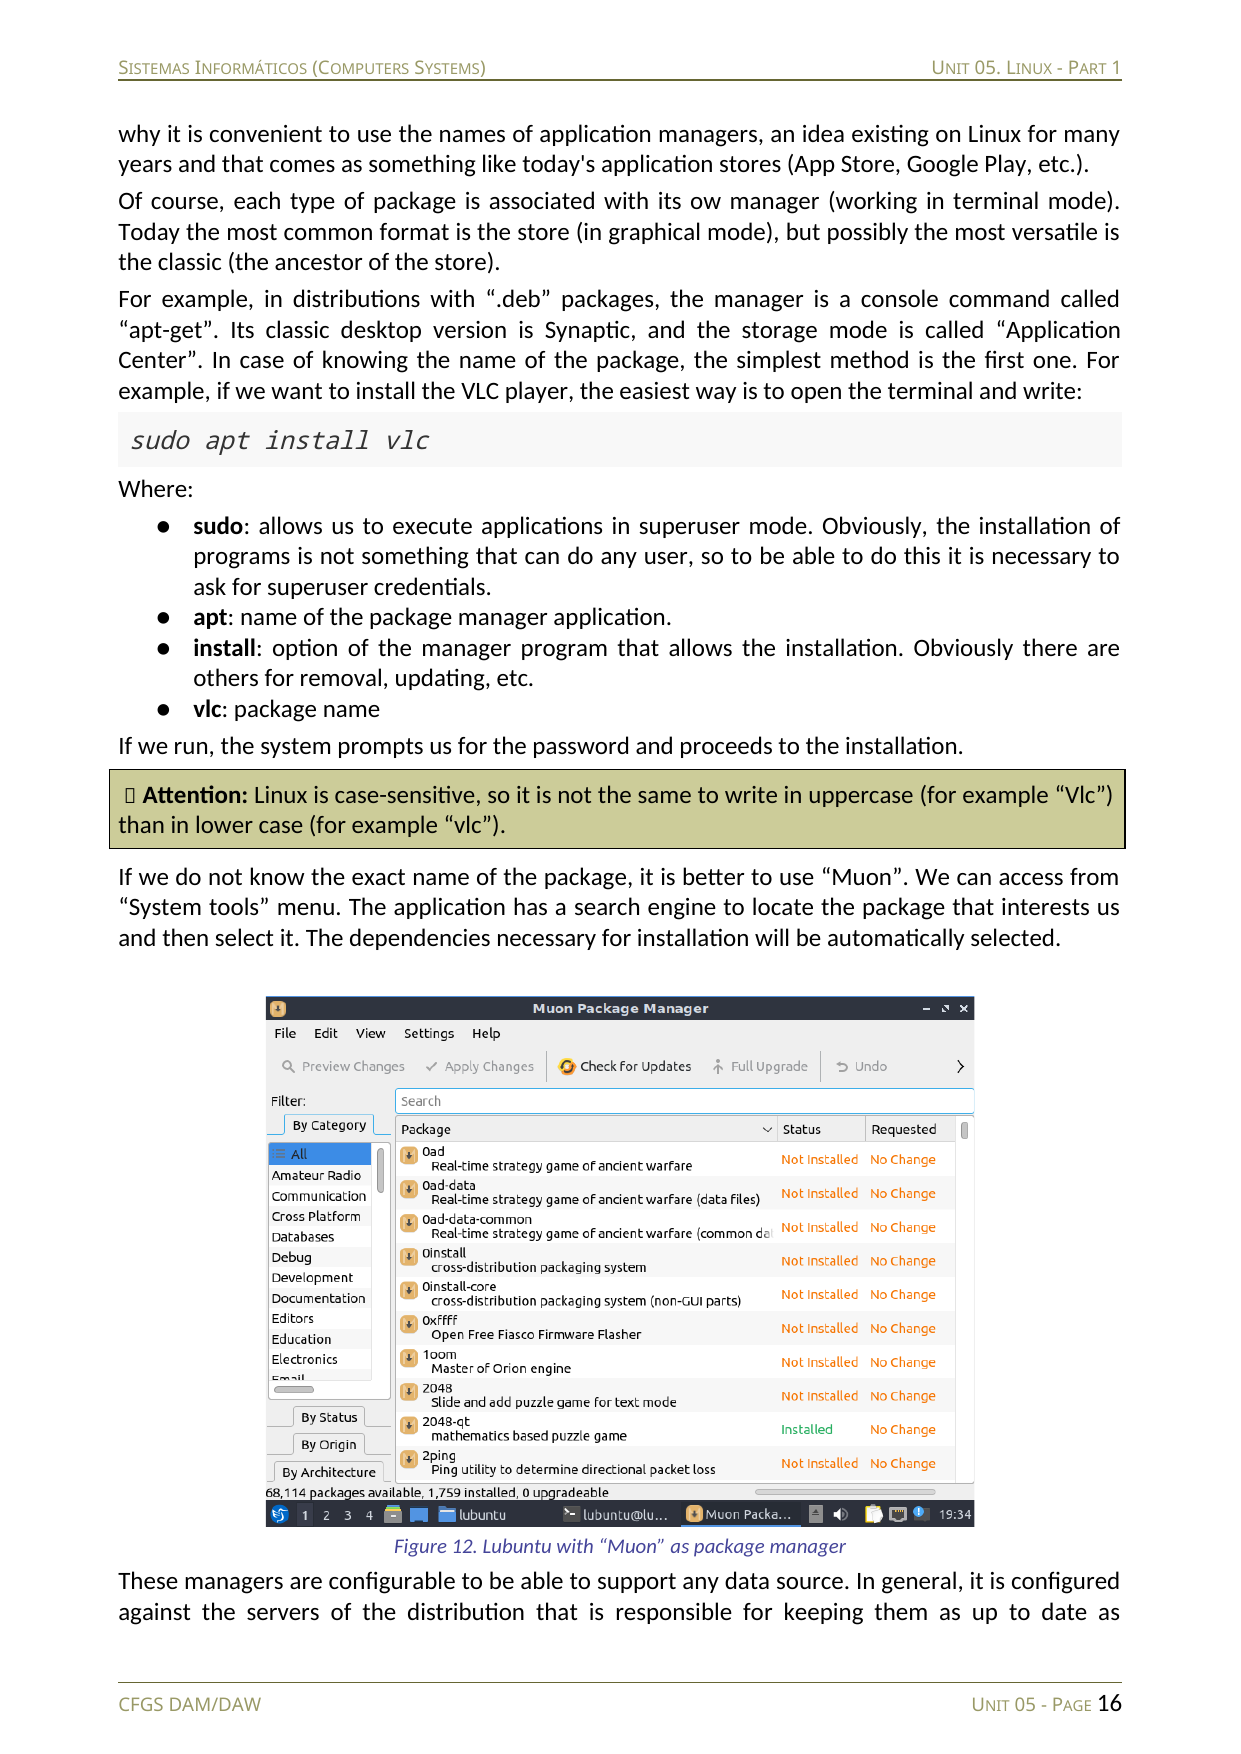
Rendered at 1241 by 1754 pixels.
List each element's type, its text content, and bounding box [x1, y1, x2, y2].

text Where: [118, 473, 1122, 503]
text Of course, each type of package is associated with its ow manager (working in terminal mode). Today the most common format is the store (in graphical mode), but possibly the most versatile is the classic (the ancestor of the store). [118, 186, 1122, 277]
list vlc: package name [156, 693, 1122, 723]
text Figure 12. Lubuntu with “Muon” as package manager [118, 1533, 1122, 1559]
text why it is convenient to use the names of application managers, an idea existing on Linux for many years and that comes as something like today's application stores (App Store, Google Play, etc.). [118, 118, 1122, 179]
text For example, in distributions with “.deb” packages, the manager is a console command called “apt-get”. Its classic desktop version is Synaptic, and the storage mode is called “Application Center”. In case of knowing the name of the package, the simplest method is the first one. For example, if we want to install the VLC player, the easiest way is to open the terminal and write: [118, 283, 1122, 406]
table_header sudo apt install vlc [118, 412, 1122, 467]
text ❕ Attention: Linux is case-sensitive, so it is not the same to write in uppercase (for example “Vlc”) than in lower case (for example “vlc”). [110, 770, 1124, 848]
list apt: name of the package manager application. [156, 601, 1122, 632]
text If we do not know the exact name of the package, it is better to use “Muon”. We can access from “System tools” menu. The application has a search engine to locate the package that interests us and then select it. The dependencies necessary for installation will be automatically selected. [118, 861, 1122, 952]
list sudo: allows us to execute applications in superuser mode. Obviously, the installation of programs is not something that can do any user, so to be able to do this it is necessary to ask for superuser credentials. [156, 510, 1122, 601]
text If we run, the system prompts us for the password and proceeds to the installation. [118, 730, 1122, 761]
list install: option of the manager program that allows the installation. Obviously there are others for removal, updating, etc. [156, 632, 1122, 693]
picture [265, 996, 975, 1527]
text These managers are configurable to be able to support any data source. In general, it is configured against the servers of the distribution that is responsible for keeping them as up to date as [118, 1565, 1122, 1626]
